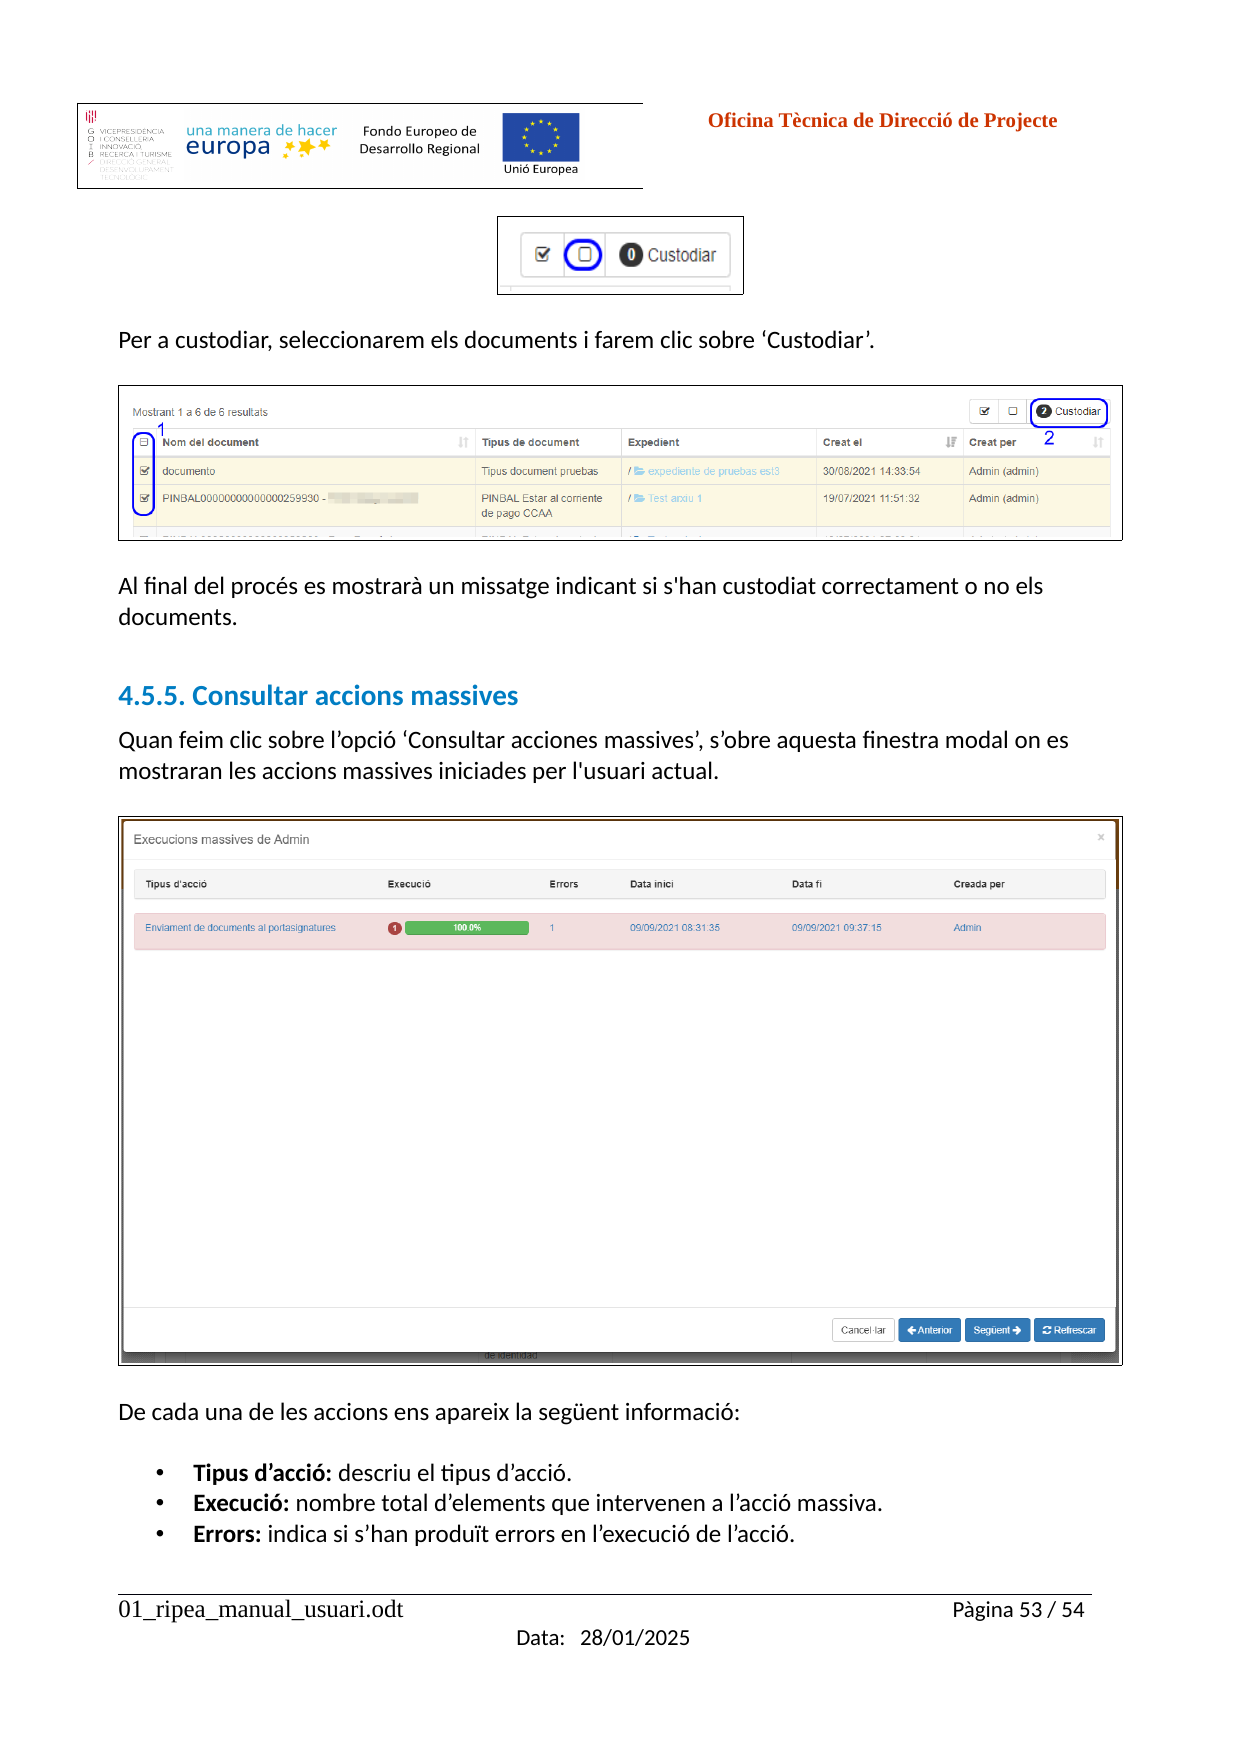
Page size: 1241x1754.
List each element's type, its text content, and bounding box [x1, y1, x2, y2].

picture [121, 819, 1119, 1363]
list Tipus d’acció: descriu el tipus d’acció. [156, 1457, 1122, 1487]
text Quan feim clic sobre l’opció ‘Consultar acciones massives’, s’obre aquesta finestra modal on es mostraran les accions massives iniciades per l'usuari actual. [118, 725, 1122, 786]
text De cada una de les accions ens apareix la següent informació: [118, 1396, 1122, 1426]
text Per a custodiar, seleccionarem els documents i farem clic sobre ‘Custodiar’. [118, 324, 1122, 355]
list Execució: nombre total d’elements que intervenen a l’acció massiva. [156, 1487, 1122, 1518]
picture [121, 388, 1119, 537]
subtitle 4.5.5. Consultar accions massives [118, 677, 1122, 712]
picture [82, 108, 178, 182]
list Errors: indica si s’han produït errors en l’execució de l’acció. [156, 1518, 1122, 1548]
picture [184, 108, 585, 182]
text Al final del procés es mostrarà un missatge indicant si s'han custodiat correctament o no els documents. [118, 570, 1122, 631]
picture [500, 219, 741, 291]
